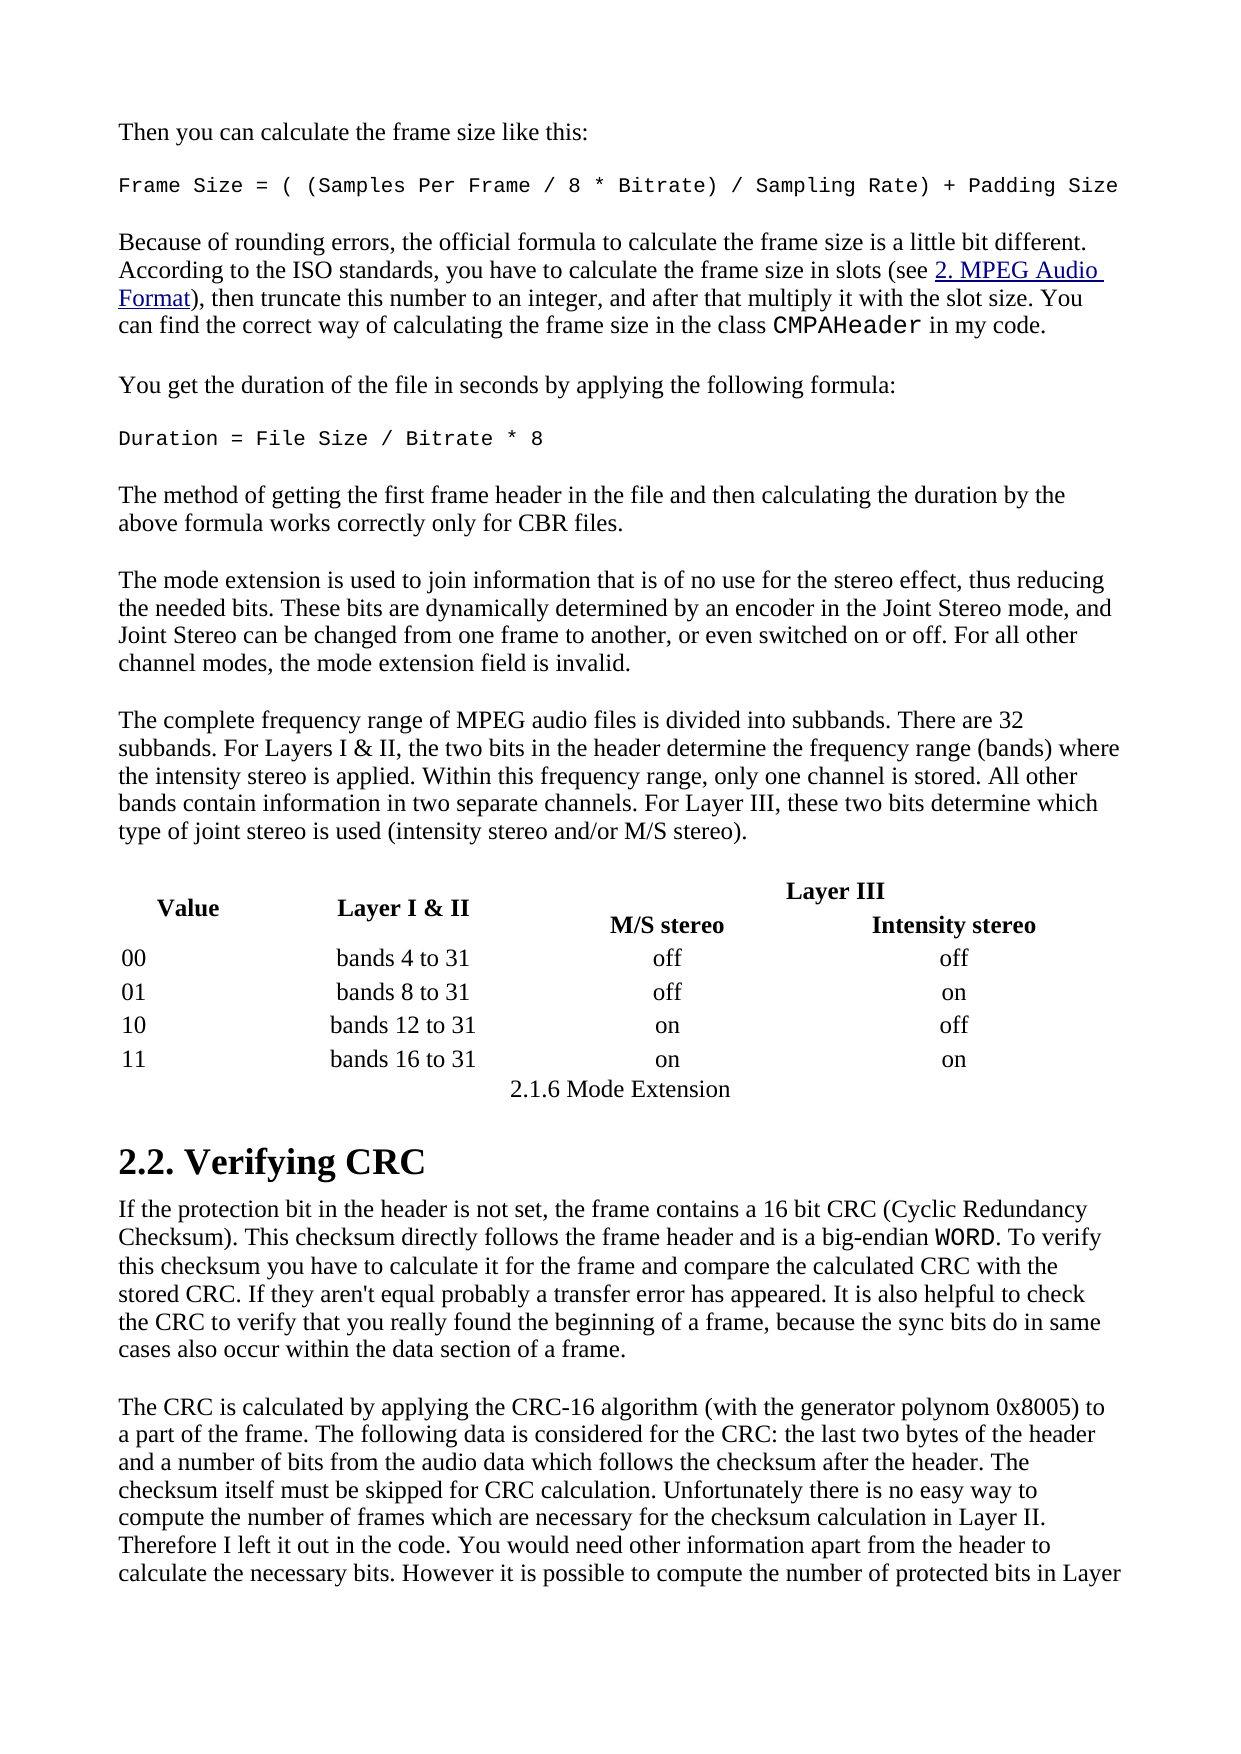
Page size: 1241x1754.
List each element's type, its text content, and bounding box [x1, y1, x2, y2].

table_cell 2.2. Verifying CRC If the protection bit in the header is not set, the frame contains a 16 bit CRC (Cyclic Redundancy Checksum). This checksum directly follows the frame header and is a big-endian WORD. To verify this checksum you have to calculate it for the frame and compare the calculated CRC with the stored CRC. If they aren't equal probably a transfer error has appeared. It is also helpful to check the CRC to verify that you really found the beginning of a frame, because the sync bits do in same cases also occur within the data section of a frame. The CRC is calculated by applying the CRC-16 algorithm (with the generator polynom 0x8005) to a part of the frame. The following data is considered for the CRC: the last two bytes of the header and a number of bits from the audio data which follows the checksum after the header. The checksum itself must be skipped for CRC calculation. Unfortunately there is no easy way to compute the number of frames which are necessary for the checksum calculation in Layer II. Therefore I left it out in the code. You would need other information apart from the header to calculate the necessary bits. However it is possible to compute the number of protected bits in Layer [118, 1116, 1122, 1587]
table_cell on [786, 975, 1122, 1008]
table_cell 10 [118, 1009, 258, 1042]
table_cell Intensity stereo [786, 908, 1122, 941]
table_cell 11 [118, 1042, 258, 1076]
table_cell on [786, 1042, 1122, 1076]
table_cell bands 12 to 31 [258, 1009, 549, 1042]
table_cell Value [118, 874, 258, 941]
table_cell bands 8 to 31 [258, 975, 549, 1008]
table_cell bands 4 to 31 [258, 941, 549, 975]
table_cell Then you can calculate the frame size like this: Frame Size = ( (Samples Per Frame / 8 * Bitrate) / Sampling Rate) + Padding Size Because of rounding errors, the official formula to calculate the frame size is a little bit different. According to the ISO standards, you have to calculate the frame size in slots (see 2. MPEG Audio Format), then truncate this number to an integer, and after that multiply it with the slot size. You can find the correct way of calculating the frame size in the class CMPAHeader in my code. You get the duration of the file in seconds by applying the following formula: Duration = File Size / Bitrate * 8 The method of getting the first frame header in the file and then calculating the duration by the above formula works correctly only for CBR files. The mode extension is used to join information that is of no use for the stereo effect, thus reducing the needed bits. These bits are dynamically determined by an encoder in the Joint Stereo mode, and Joint Stereo can be changed from one frame to another, or even switched on or off. For all other channel modes, the mode extension field is invalid. The complete frequency range of MPEG audio files is divided into subbands. There are 32 subbands. For Layers I & II, the two bits in the header determine the frequency range (bands) where the intensity stereo is applied. Within this frequency range, only one channel is stored. All other bands contain information in two separate channels. For Layer III, these two bits determine which type of joint stereo is used (intensity stereo and/or M/S stereo). [118, 118, 1122, 874]
table_cell off [786, 941, 1122, 975]
table_cell off [786, 1009, 1122, 1042]
table_cell M/S stereo [549, 908, 786, 941]
table_cell 00 [118, 941, 258, 975]
table_cell off [549, 941, 786, 975]
table_cell on [549, 1042, 786, 1076]
table_cell 2.1.6 Mode Extension [118, 1076, 1122, 1116]
table_cell 01 [118, 975, 258, 1008]
table_cell off [549, 975, 786, 1008]
table_cell Layer I & II [258, 874, 549, 941]
table_cell on [549, 1009, 786, 1042]
table_header Layer III [549, 874, 1122, 908]
table_cell bands 16 to 31 [258, 1042, 549, 1076]
